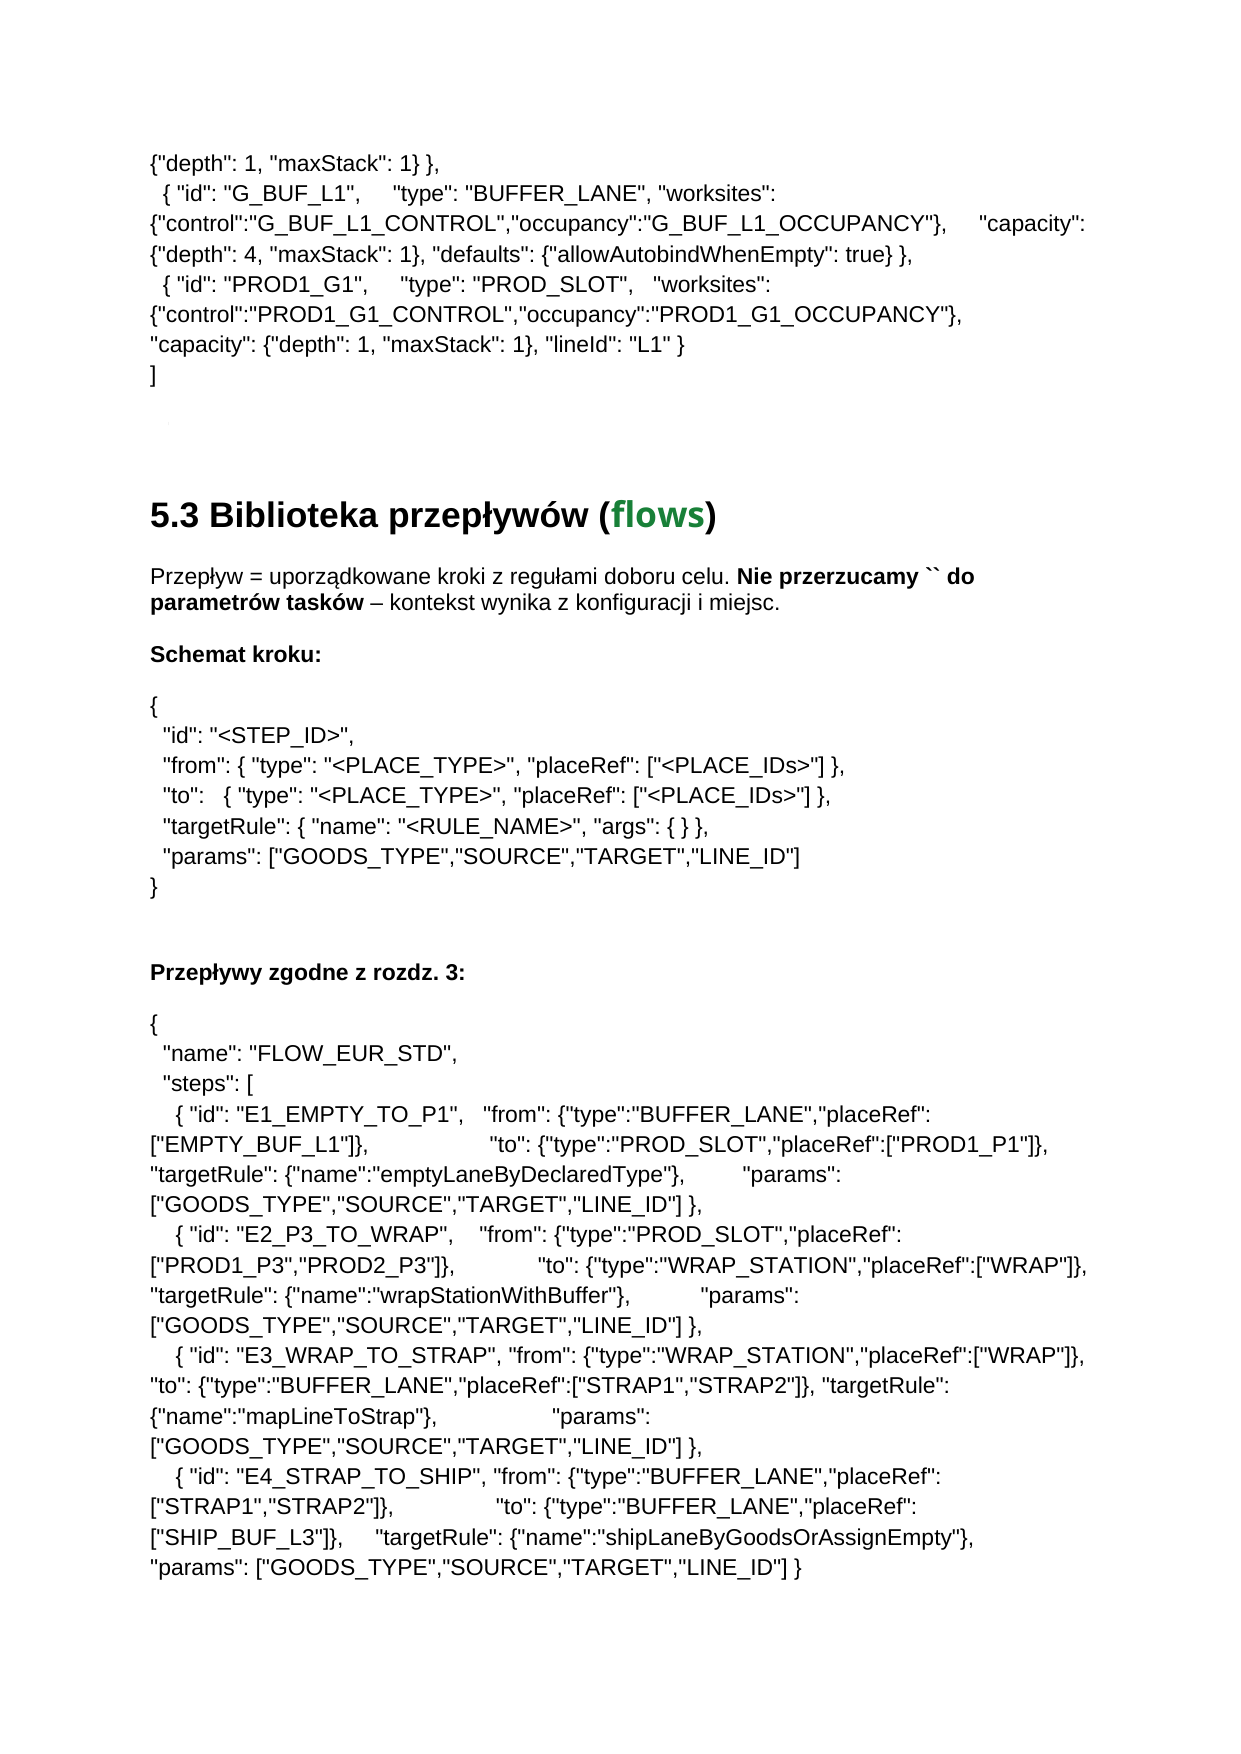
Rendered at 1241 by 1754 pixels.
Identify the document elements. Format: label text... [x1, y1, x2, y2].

text { [150, 1010, 1090, 1036]
text } [150, 873, 1090, 899]
text "from": { "type": "<PLACE_TYPE>", "placeRef": ["<PLACE_IDs>"] }, [150, 752, 1090, 779]
text { "id": "G_BUF_L1", "type": "BUFFER_LANE", "worksites": {"control":"G_BUF_L1_CONTROL","occupancy":"G_BUF_L1_OCCUPANCY"}, "capacity": {"depth": 4, "maxStack": 1}, "defaults": {"allowAutobindWhenEmpty": true} }, [150, 180, 1090, 267]
text { [150, 692, 1090, 718]
text { "id": "E2_P3_TO_WRAP", "from": {"type":"PROD_SLOT","placeRef":["PROD1_P3","PROD2_P3"]}, "to": {"type":"WRAP_STATION","placeRef":["WRAP"]}, "targetRule": {"name":"wrapStationWithBuffer"}, "params": ["GOODS_TYPE","SOURCE","TARGET","LINE_ID"] }, [150, 1221, 1090, 1338]
text { "id": "E4_STRAP_TO_SHIP", "from": {"type":"BUFFER_LANE","placeRef":["STRAP1","STRAP2"]}, "to": {"type":"BUFFER_LANE","placeRef":["SHIP_BUF_L3"]}, "targetRule": {"name":"shipLaneByGoodsOrAssignEmpty"}, "params": ["GOODS_TYPE","SOURCE","TARGET","LINE_ID"] } [150, 1463, 1090, 1580]
text Przepływy zgodne z rozdz. 3: [150, 958, 1090, 985]
text "id": "<STEP_ID>", [150, 722, 1090, 748]
text "targetRule": { "name": "<RULE_NAME>", "args": { } }, [150, 813, 1090, 839]
text "steps": [ [150, 1070, 1090, 1097]
text { "id": "E1_EMPTY_TO_P1", "from": {"type":"BUFFER_LANE","placeRef":["EMPTY_BUF_L1"]}, "to": {"type":"PROD_SLOT","placeRef":["PROD1_P1"]}, "targetRule": {"name":"emptyLaneByDeclaredType"}, "params": ["GOODS_TYPE","SOURCE","TARGET","LINE_ID"] }, [150, 1101, 1090, 1217]
text ] [150, 361, 1090, 388]
subtitle 5.3 Biblioteka przepływów (flows) [150, 489, 1090, 538]
text { "id": "E3_WRAP_TO_STRAP", "from": {"type":"WRAP_STATION","placeRef":["WRAP"]}, "to": {"type":"BUFFER_LANE","placeRef":["STRAP1","STRAP2"]}, "targetRule": {"name":"mapLineToStrap"}, "params": ["GOODS_TYPE","SOURCE","TARGET","LINE_ID"] }, [150, 1342, 1090, 1459]
text "params": ["GOODS_TYPE","SOURCE","TARGET","LINE_ID"] [150, 843, 1090, 869]
text { "id": "PROD1_G1", "type": "PROD_SLOT", "worksites": {"control":"PROD1_G1_CONTROL","occupancy":"PROD1_G1_OCCUPANCY"}, "capacity": {"depth": 1, "maxStack": 1}, "lineId": "L1" } [150, 271, 1090, 358]
text "to": { "type": "<PLACE_TYPE>", "placeRef": ["<PLACE_IDs>"] }, [150, 782, 1090, 809]
text {"depth": 1, "maxStack": 1} }, [150, 150, 1090, 176]
text "name": "FLOW_EUR_STD", [150, 1040, 1090, 1066]
text Schemat kroku: [150, 641, 1090, 667]
text Przepływ = uporządkowane kroki z regułami doboru celu. Nie przerzucamy `` do parametrów tasków – kontekst wynika z konfiguracji i miejsc. [150, 563, 1090, 616]
